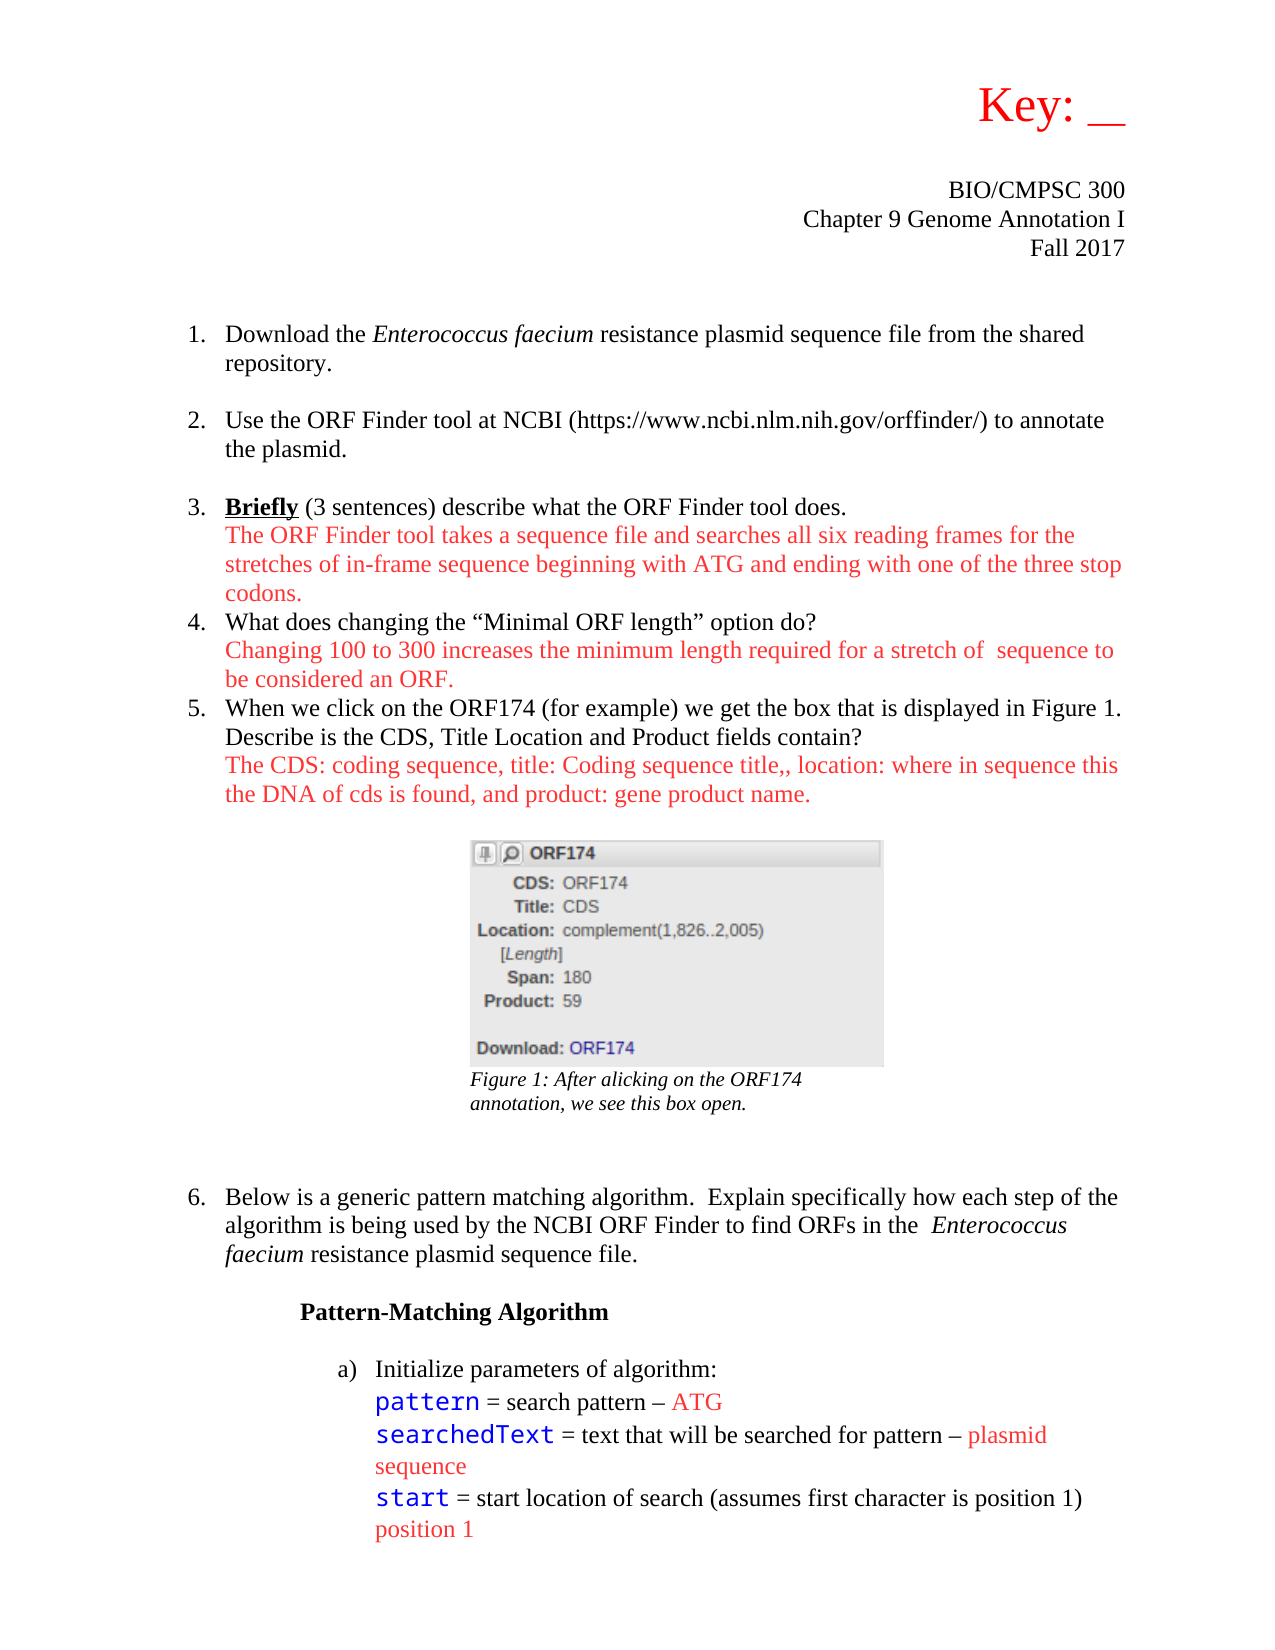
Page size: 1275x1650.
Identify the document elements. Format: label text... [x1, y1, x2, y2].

text start = start location of search (assumes first character is position 1) position 1 [150, 1480, 1125, 1543]
list When we click on the ORF174 (for example) we get the box that is displayed in Figure 1. Describe is the CDS, Title Location and Product fields contain? [187, 693, 1125, 751]
text Figure 1: After alicking on the ORF174 annotation, we see this box open. [470, 1067, 884, 1115]
picture [469, 840, 884, 1067]
list Initialize parameters of algorithm: [337, 1354, 1125, 1383]
text Fall 2017 [150, 233, 1125, 262]
text searchedText = text that will be searched for pattern – plasmid sequence [150, 1417, 1125, 1480]
text Key: __ [150, 75, 1125, 132]
list The CDS: coding sequence, title: Coding sequence title,, location: where in sequence this the DNA of cds is found, and product: gene product name. [187, 751, 1125, 808]
list Use the ORF Finder tool at NCBI (https://www.ncbi.nlm.nih.gov/orffinder/) to annotate the plasmid. [187, 406, 1125, 463]
text pattern = search pattern – ATG [150, 1383, 1125, 1417]
list The ORF Finder tool takes a sequence file and searches all six reading frames for the stretches of in-frame sequence beginning with ATG and ending with one of the three stop codons. [187, 521, 1125, 607]
list Changing 100 to 300 increases the minimum length required for a stretch of sequence to be considered an ORF. [187, 636, 1125, 693]
text Chapter 9 Genome Annotation I [150, 204, 1125, 233]
list What does changing the “Minimal ORF length” option do? [187, 607, 1125, 636]
list Below is a generic pattern matching algorithm. Explain specifically how each step of the algorithm is being used by the NCBI ORF Finder to find ORFs in the Enterococcus faecium resistance plasmid sequence file. [187, 1182, 1125, 1268]
text BIO/CMPSC 300 [150, 176, 1125, 204]
text Pattern-Matching Algorithm [150, 1297, 1125, 1326]
list Briefly (3 sentences) describe what the ORF Finder tool does. [187, 492, 1125, 521]
list Download the Enterococcus faecium resistance plasmid sequence file from the shared repository. [187, 319, 1125, 377]
